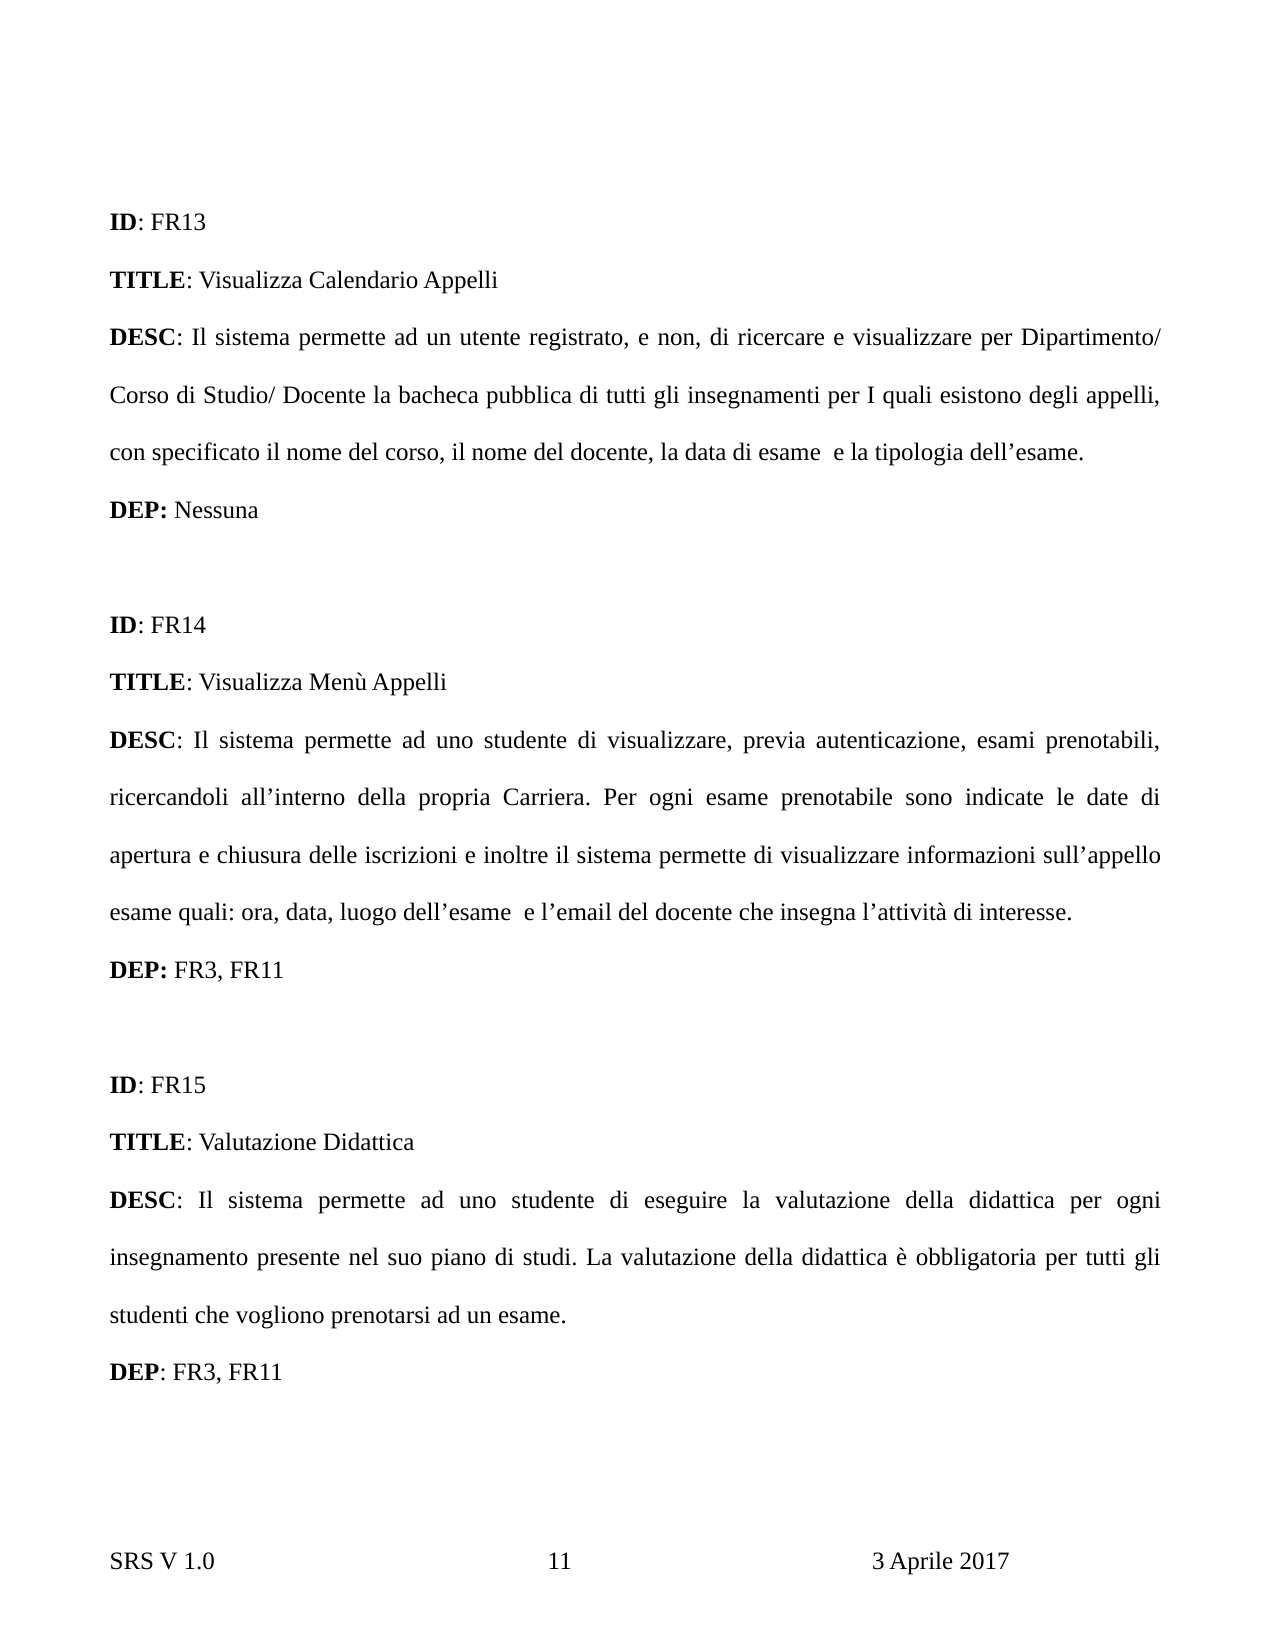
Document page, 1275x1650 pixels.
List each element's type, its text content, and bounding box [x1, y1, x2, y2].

text ID: FR15 [109, 1070, 1162, 1099]
text TITLE: Valutazione Didattica [109, 1127, 1162, 1156]
text DEP: Nessuna [109, 495, 1162, 524]
text TITLE: Visualizza Calendario Appelli [109, 265, 1162, 294]
text DEP: FR3, FR11 [109, 1357, 1162, 1386]
text DEP: FR3, FR11 [109, 955, 1162, 984]
text ID: FR14 [109, 610, 1162, 639]
text DESC: Il sistema permette ad un utente registrato, e non, di ricercare e visualizzare per Dipartimento/ Corso di Studio/ Docente la bacheca pubblica di tutti gli insegnamenti per I quali esistono degli appelli, con specificato il nome del corso, il nome del docente, la data di esame e la tipologia dell’esame. [109, 322, 1162, 466]
text TITLE: Visualizza Menù Appelli [109, 667, 1162, 696]
text ID: FR13 [109, 207, 1162, 236]
text DESC: Il sistema permette ad uno studente di visualizzare, previa autenticazione, esami prenotabili, ricercandoli all’interno della propria Carriera. Per ogni esame prenotabile sono indicate le date di apertura e chiusura delle iscrizioni e inoltre il sistema permette di visualizzare informazioni sull’appello esame quali: ora, data, luogo dell’esame e l’email del docente che insegna l’attività di interesse. [109, 725, 1162, 926]
text DESC: Il sistema permette ad uno studente di eseguire la valutazione della didattica per ogni insegnamento presente nel suo piano di studi. La valutazione della didattica è obbligatoria per tutti gli studenti che vogliono prenotarsi ad un esame. [109, 1185, 1162, 1329]
